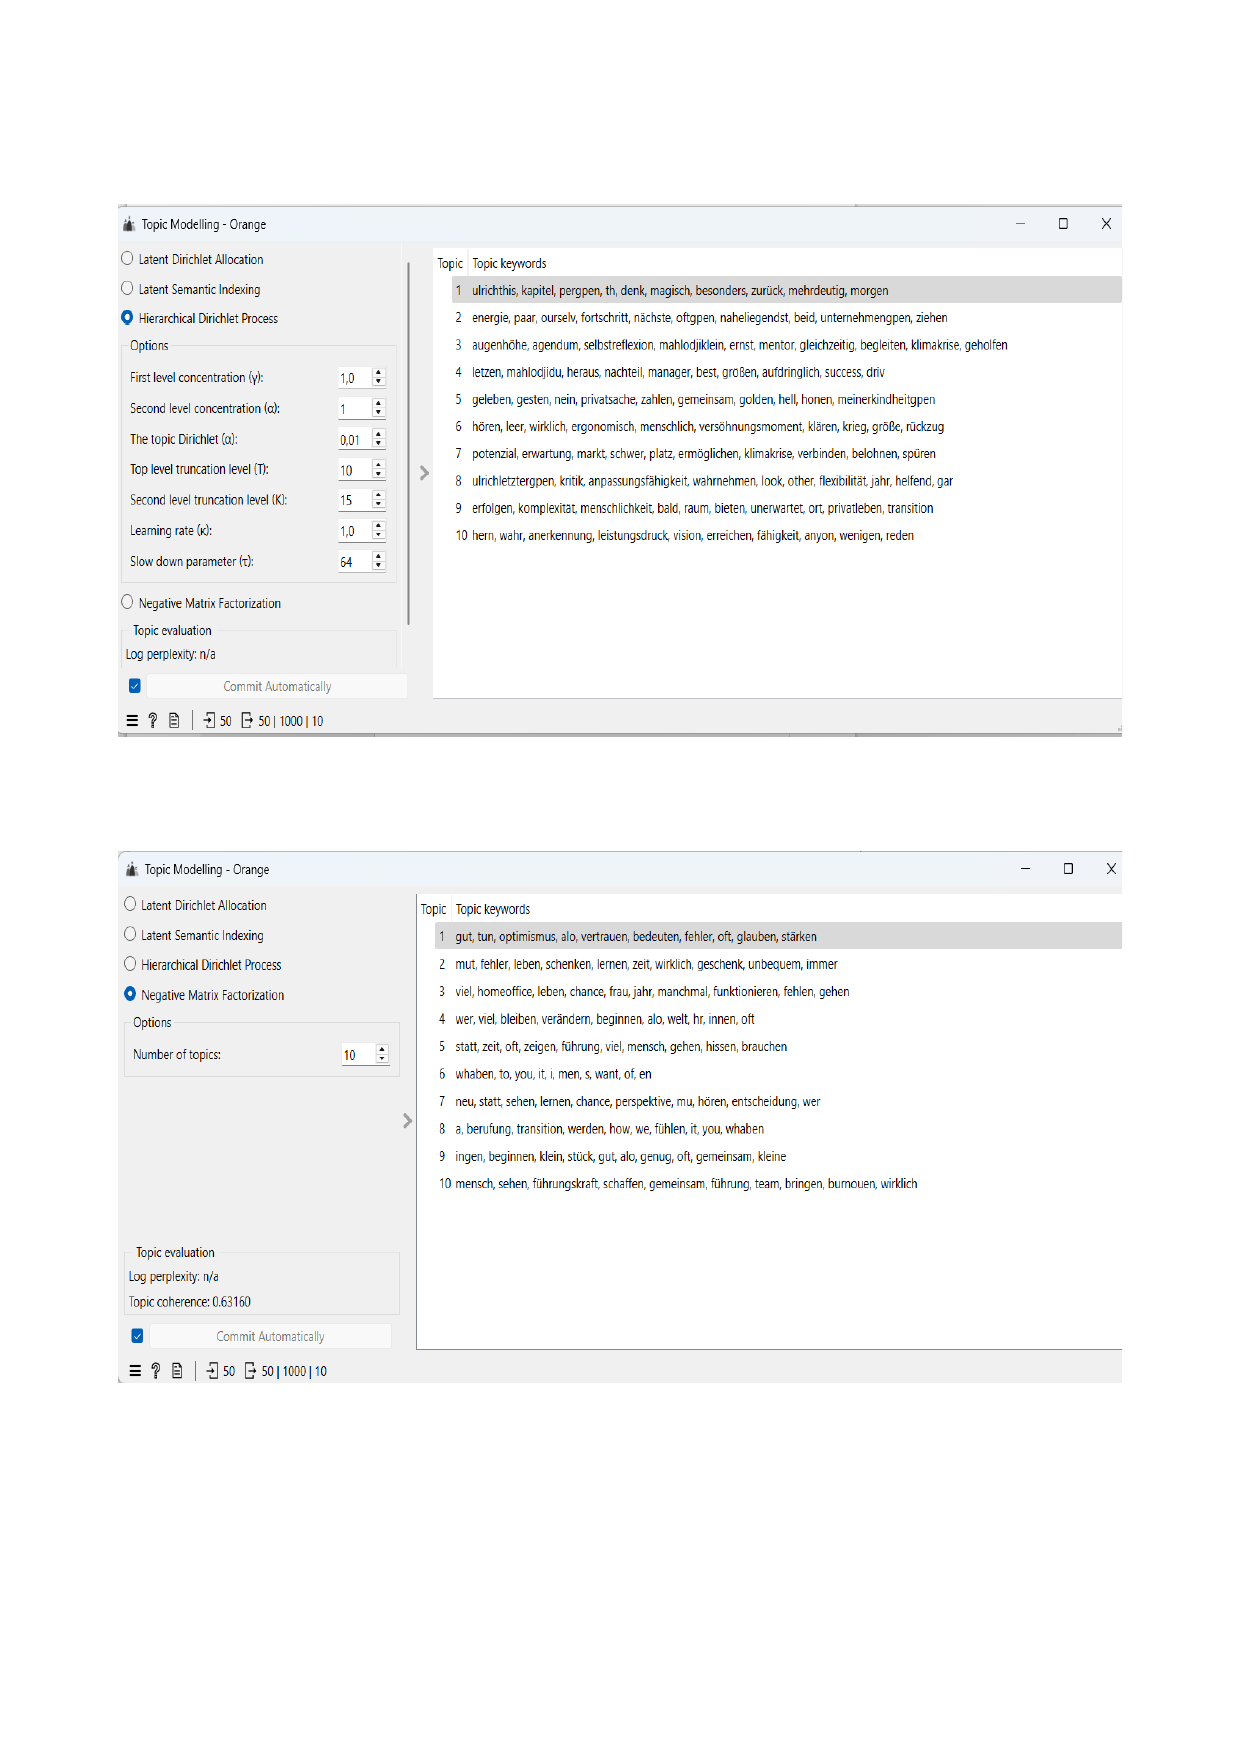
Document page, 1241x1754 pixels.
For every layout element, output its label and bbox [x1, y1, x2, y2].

picture [118, 204, 1123, 737]
picture [118, 851, 1123, 1383]
